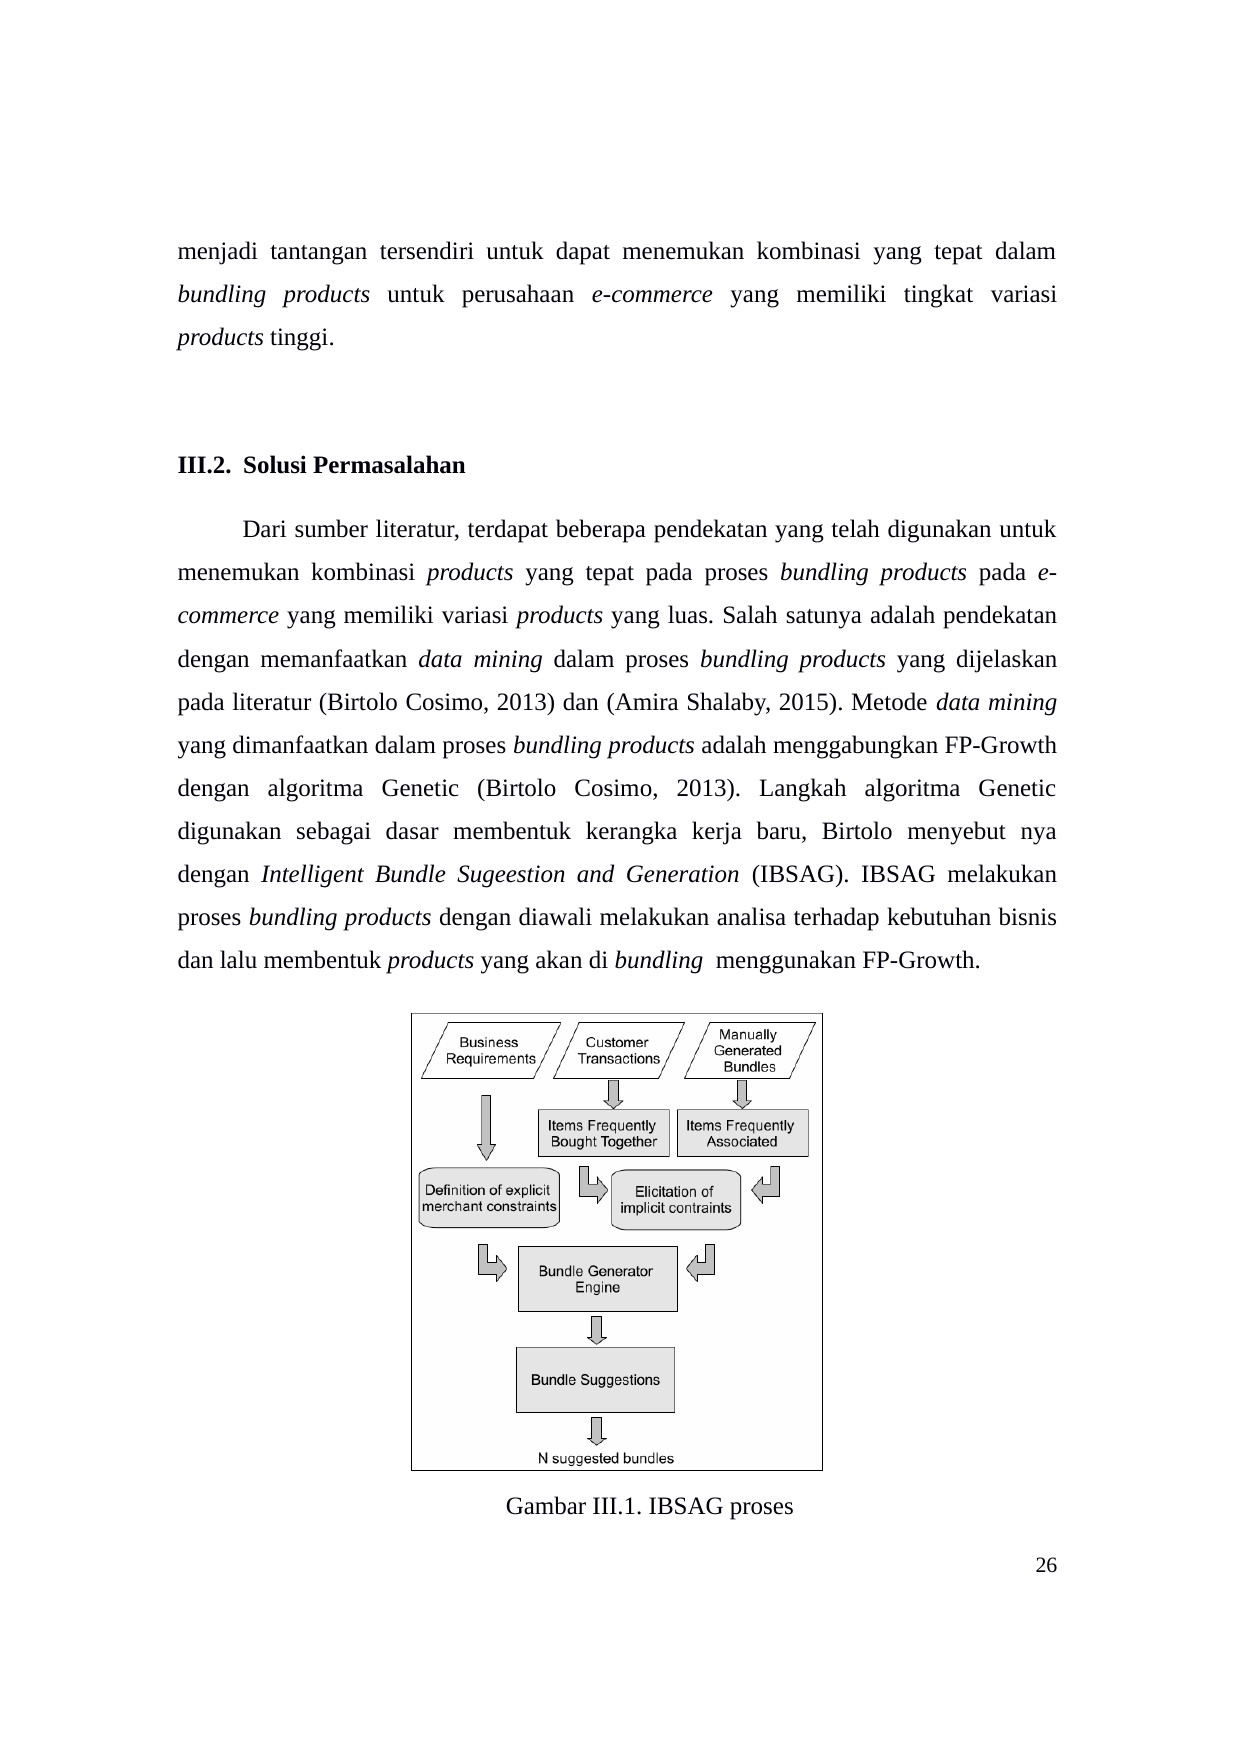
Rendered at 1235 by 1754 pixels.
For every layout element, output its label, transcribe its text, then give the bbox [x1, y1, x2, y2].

subtitle Solusi Permasalahan [177, 450, 1057, 479]
text Dari sumber literatur, terdapat beberapa pendekatan yang telah digunakan untuk menemukan kombinasi products yang tepat pada proses bundling products pada e-commerce yang memiliki variasi products yang luas. Salah satunya adalah pendekatan dengan memanfaatkan data mining dalam proses bundling products yang dijelaskan pada literatur (Birtolo Cosimo, 2013) dan (Amira Shalaby, 2015). Metode data mining yang dimanfaatkan dalam proses bundling products adalah menggabungkan FP-Growth dengan algoritma Genetic (Birtolo Cosimo, 2013). Langkah algoritma Genetic digunakan sebagai dasar membentuk kerangka kerja baru, Birtolo menyebut nya dengan Intelligent Bundle Sugeestion and Generation (IBSAG). IBSAG melakukan proses bundling products dengan diawali melakukan analisa terhadap kebutuhan bisnis dan lalu membentuk products yang akan di bundling menggunakan FP-Growth. [177, 514, 1057, 974]
text menjadi tantangan tersendiri untuk dapat menemukan kombinasi yang tepat dalam bundling products untuk perusahaan e-commerce yang memiliki tingkat variasi products tinggi. [177, 236, 1057, 351]
text Gambar III.1. IBSAG proses [177, 1009, 1057, 1520]
picture [406, 1009, 829, 1477]
